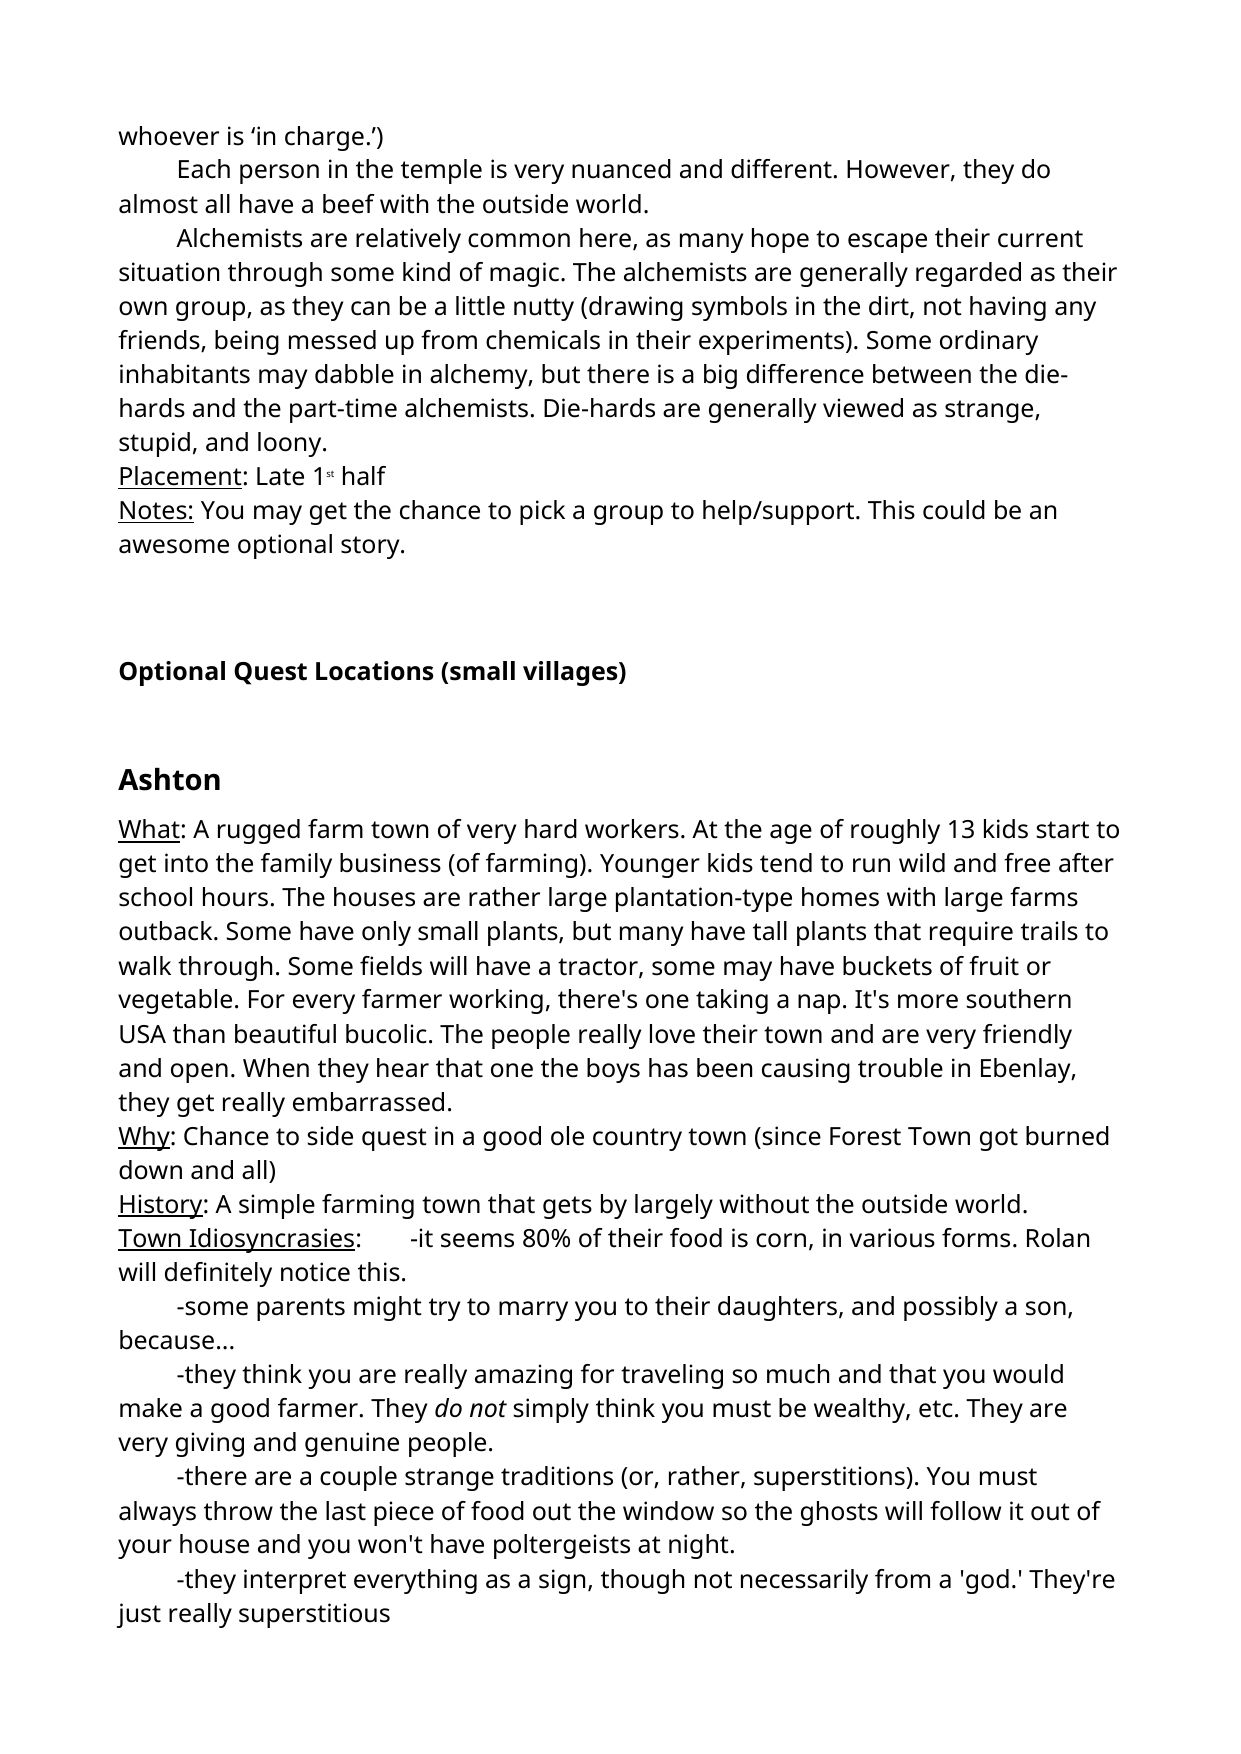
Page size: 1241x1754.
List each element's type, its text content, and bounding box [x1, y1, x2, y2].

text History: A simple farming town that gets by largely without the outside world. [118, 1187, 1122, 1221]
text Notes: You may get the chance to pick a group to help/support. This could be an awesome optional story. [118, 493, 1122, 561]
text Town Idiosyncrasies: -it seems 80% of their food is corn, in various forms. Rolan will definitely notice this. [118, 1221, 1122, 1289]
text Each person in the temple is very nuanced and different. However, they do almost all have a beef with the outside world. [118, 152, 1122, 220]
text Alchemists are relatively common here, as many hope to escape their current situation through some kind of magic. The alchemists are generally regarded as their own group, as they can be a little nutty (drawing symbols in the dirt, not having any friends, being messed up from chemicals in their experiments). Some ordinary inhabitants may dabble in alchemy, but there is a big difference between the die-hards and the part-time alchemists. Die-hards are generally viewed as strange, stupid, and loony. [118, 220, 1122, 459]
text What: A rugged farm town of very hard workers. At the age of roughly 13 kids start to get into the family business (of farming). Younger kids tend to run wild and free after school hours. The houses are rather large plantation-type homes with large farms outback. Some have only small plants, but many have tall plants that require trails to walk through. Some fields will have a tractor, some may have buckets of fruit or vegetable. For every farmer working, there's one taking a nap. It's more southern USA than beautiful bucolic. The people really love their town and are very friendly and open. When they hear that one the boys has been causing trouble in Ebenlay, they get really embarrassed. [118, 812, 1122, 1118]
text -they interpret everything as a sign, though not necessarily from a 'god.' They're just really superstitious [118, 1561, 1122, 1629]
text -some parents might try to marry you to their daughters, and possibly a son, because... [118, 1289, 1122, 1357]
text whoever is ‘in charge.’) [118, 118, 1122, 152]
text -they think you are really amazing for traveling so much and that you would make a good farmer. They do not simply think you must be wealthy, etc. They are very giving and genuine people. [118, 1357, 1122, 1459]
text Placement: Late 1st half [118, 459, 1122, 493]
text Why: Chance to side quest in a good ole country town (since Forest Town got burned down and all) [118, 1118, 1122, 1187]
text -there are a couple strange traditions (or, rather, superstitions). You must always throw the last piece of food out the window so the ghosts will follow it out of your house and you won't have poltergeists at night. [118, 1459, 1122, 1561]
text Ashton [118, 760, 1122, 799]
text Optional Quest Locations (small villages) [118, 654, 1122, 688]
